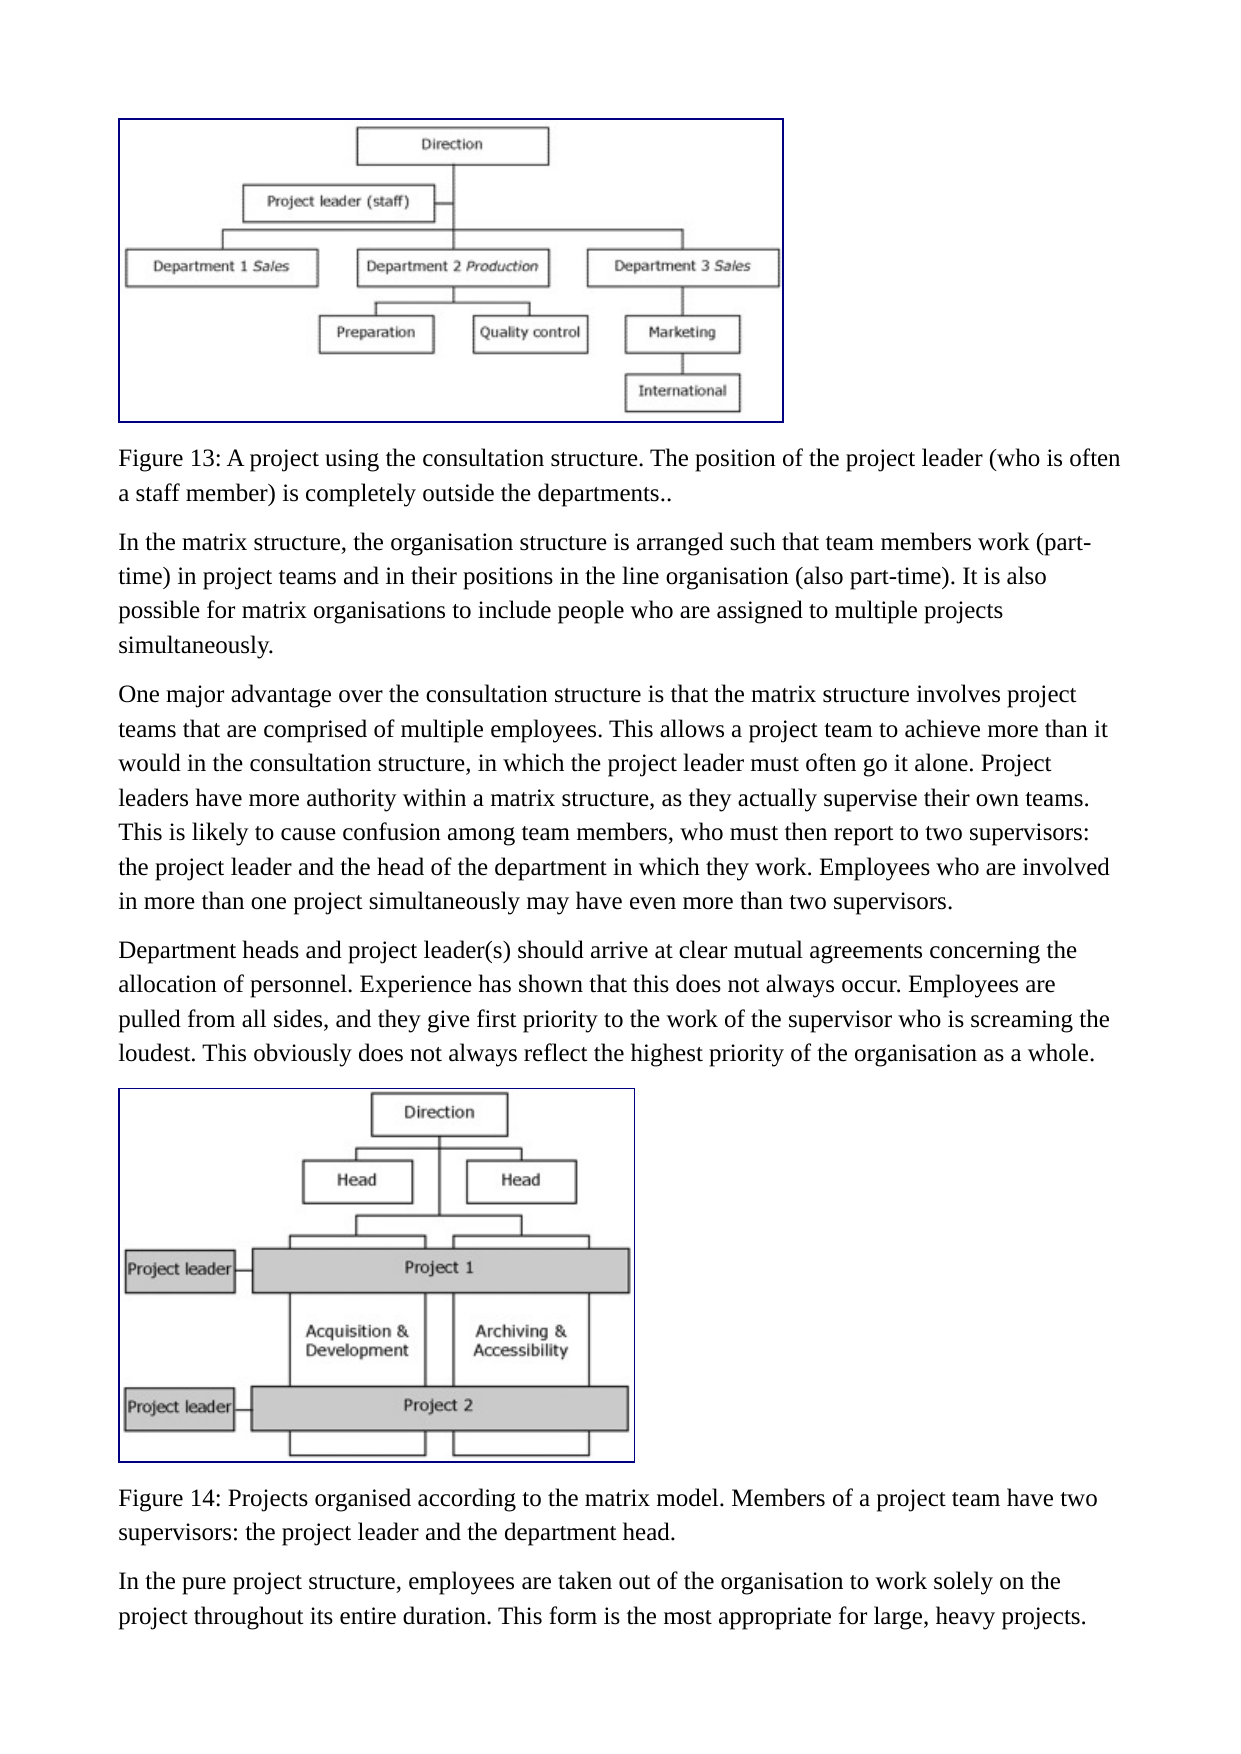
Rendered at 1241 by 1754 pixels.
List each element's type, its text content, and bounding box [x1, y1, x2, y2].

picture [120, 120, 782, 421]
text Figure 13: A project using the consultation structure. The position of the project leader (who is often a staff member) is completely outside the departments.. [118, 443, 1122, 506]
text In the matrix structure, the organisation structure is arranged such that team members work (part-time) in project teams and in their positions in the line organisation (also part-time). It is also possible for matrix organisations to include people who are assigned to multiple projects simultaneously. [118, 527, 1122, 659]
text Figure 14: Projects organised according to the matrix model. Members of a project team have two supervisors: the project leader and the department head. [118, 1483, 1122, 1546]
text In the pure project structure, employees are taken out of the organisation to work solely on the project throughout its entire duration. This form is the most appropriate for large, heavy projects. [118, 1566, 1122, 1630]
text One major advantage over the consultation structure is that the matrix structure involves project teams that are comprised of multiple employees. This allows a project team to achieve more than it would in the consultation structure, in which the project leader must often go it alone. Project leaders have more authority within a matrix structure, as they actually supervise their own teams. This is likely to cause confusion among team members, who must then report to two supervisors: the project leader and the head of the department in which they work. Employees who are involved in more than one project simultaneously may have even more than two supervisors. [118, 679, 1122, 915]
picture [120, 1089, 634, 1461]
text Department heads and project leader(s) should arrive at clear mutual agreements concerning the allocation of personnel. Experience has shown that this does not always occur. Employees are pulled from all sides, and they give first priority to the work of the supervisor who is screaming the loudest. This obviously does not always reflect the highest priority of the organisation as a whole. [118, 935, 1122, 1067]
